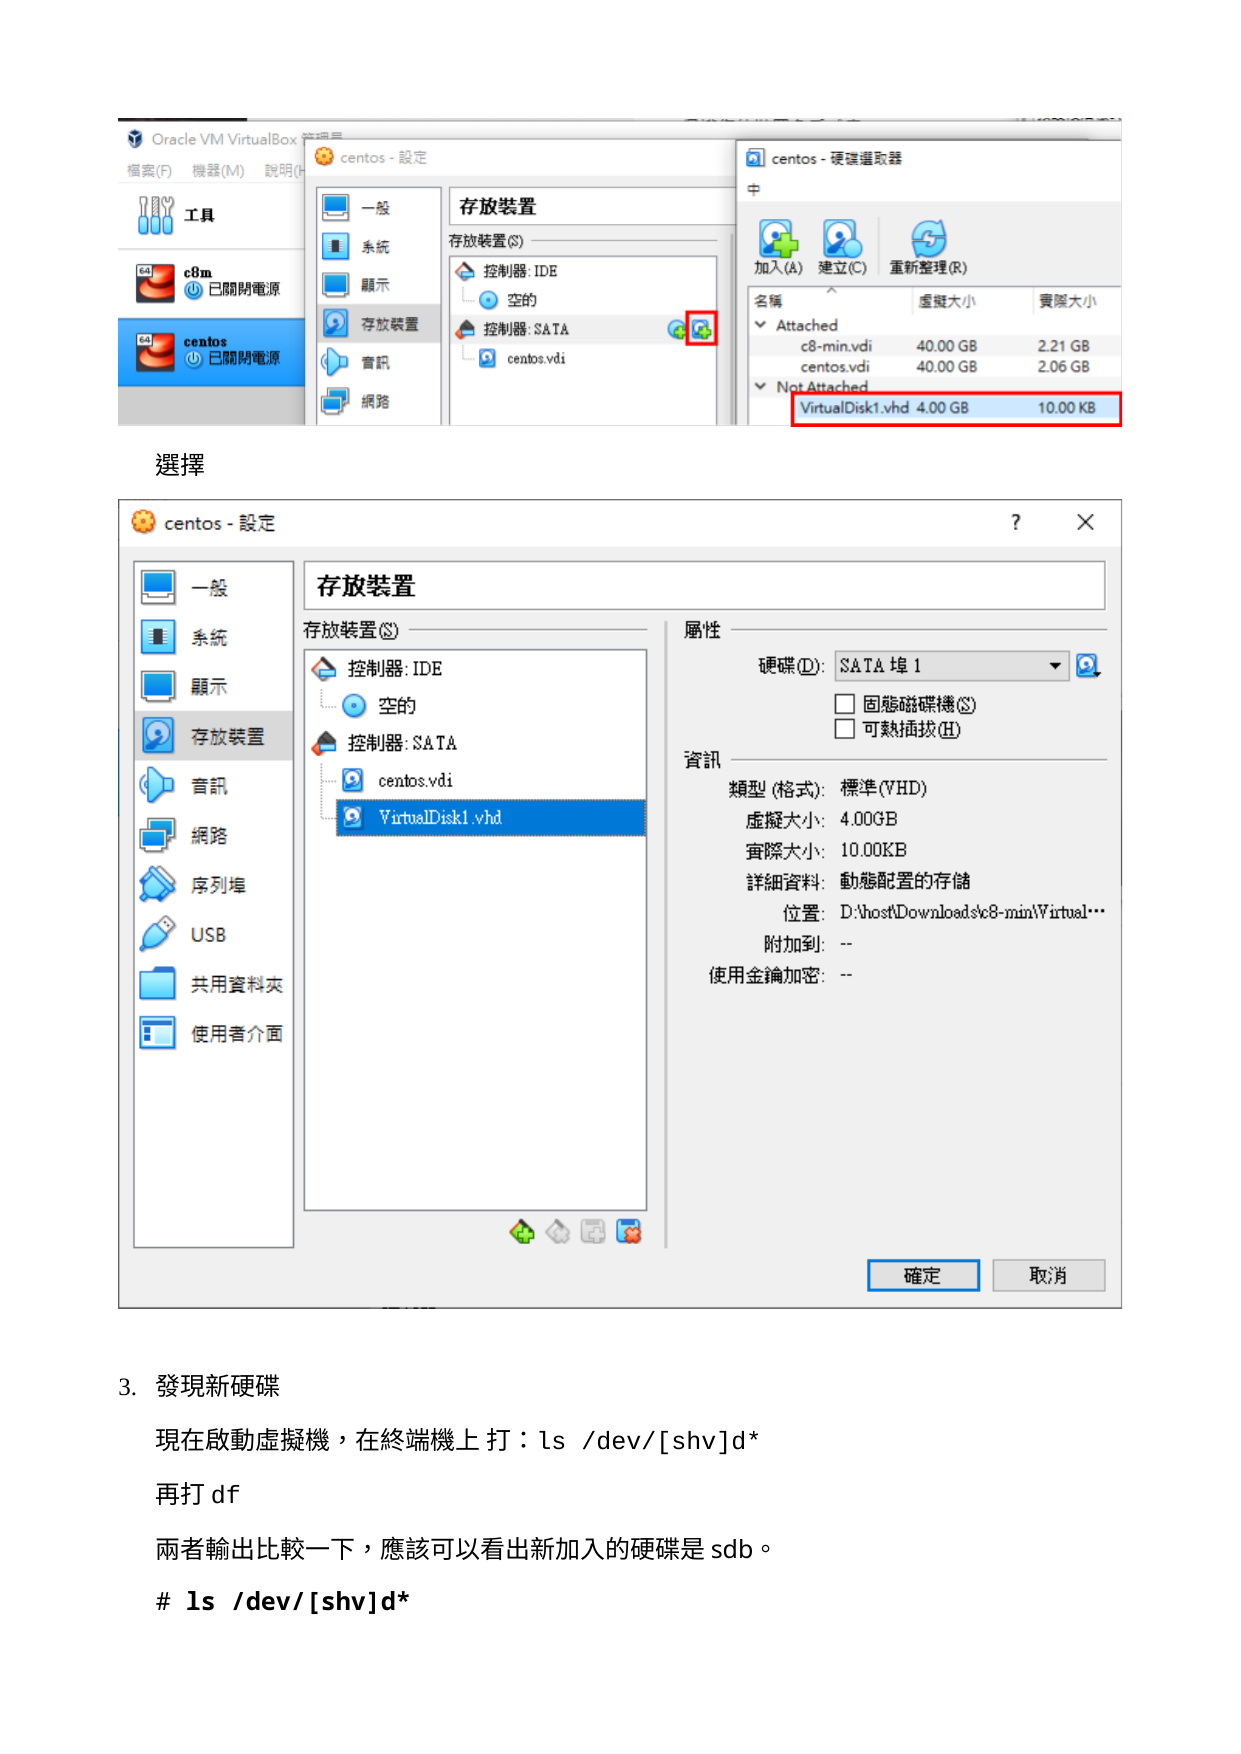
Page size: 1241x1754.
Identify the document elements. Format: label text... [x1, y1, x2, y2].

picture [118, 499, 1123, 1309]
list 發現新硬碟 [118, 1366, 1122, 1402]
picture [118, 118, 1123, 427]
list 再打df [118, 1475, 1122, 1511]
list 兩者輸出比較一下，應該可以看出新加入的硬碟是sdb。 [118, 1530, 1122, 1566]
list 選擇 [118, 427, 1122, 481]
list 現在啟動虛擬機，在終端機上 打：ls /dev/[shv]d* [118, 1420, 1122, 1457]
list # ls /dev/[shv]d* [118, 1584, 1122, 1618]
